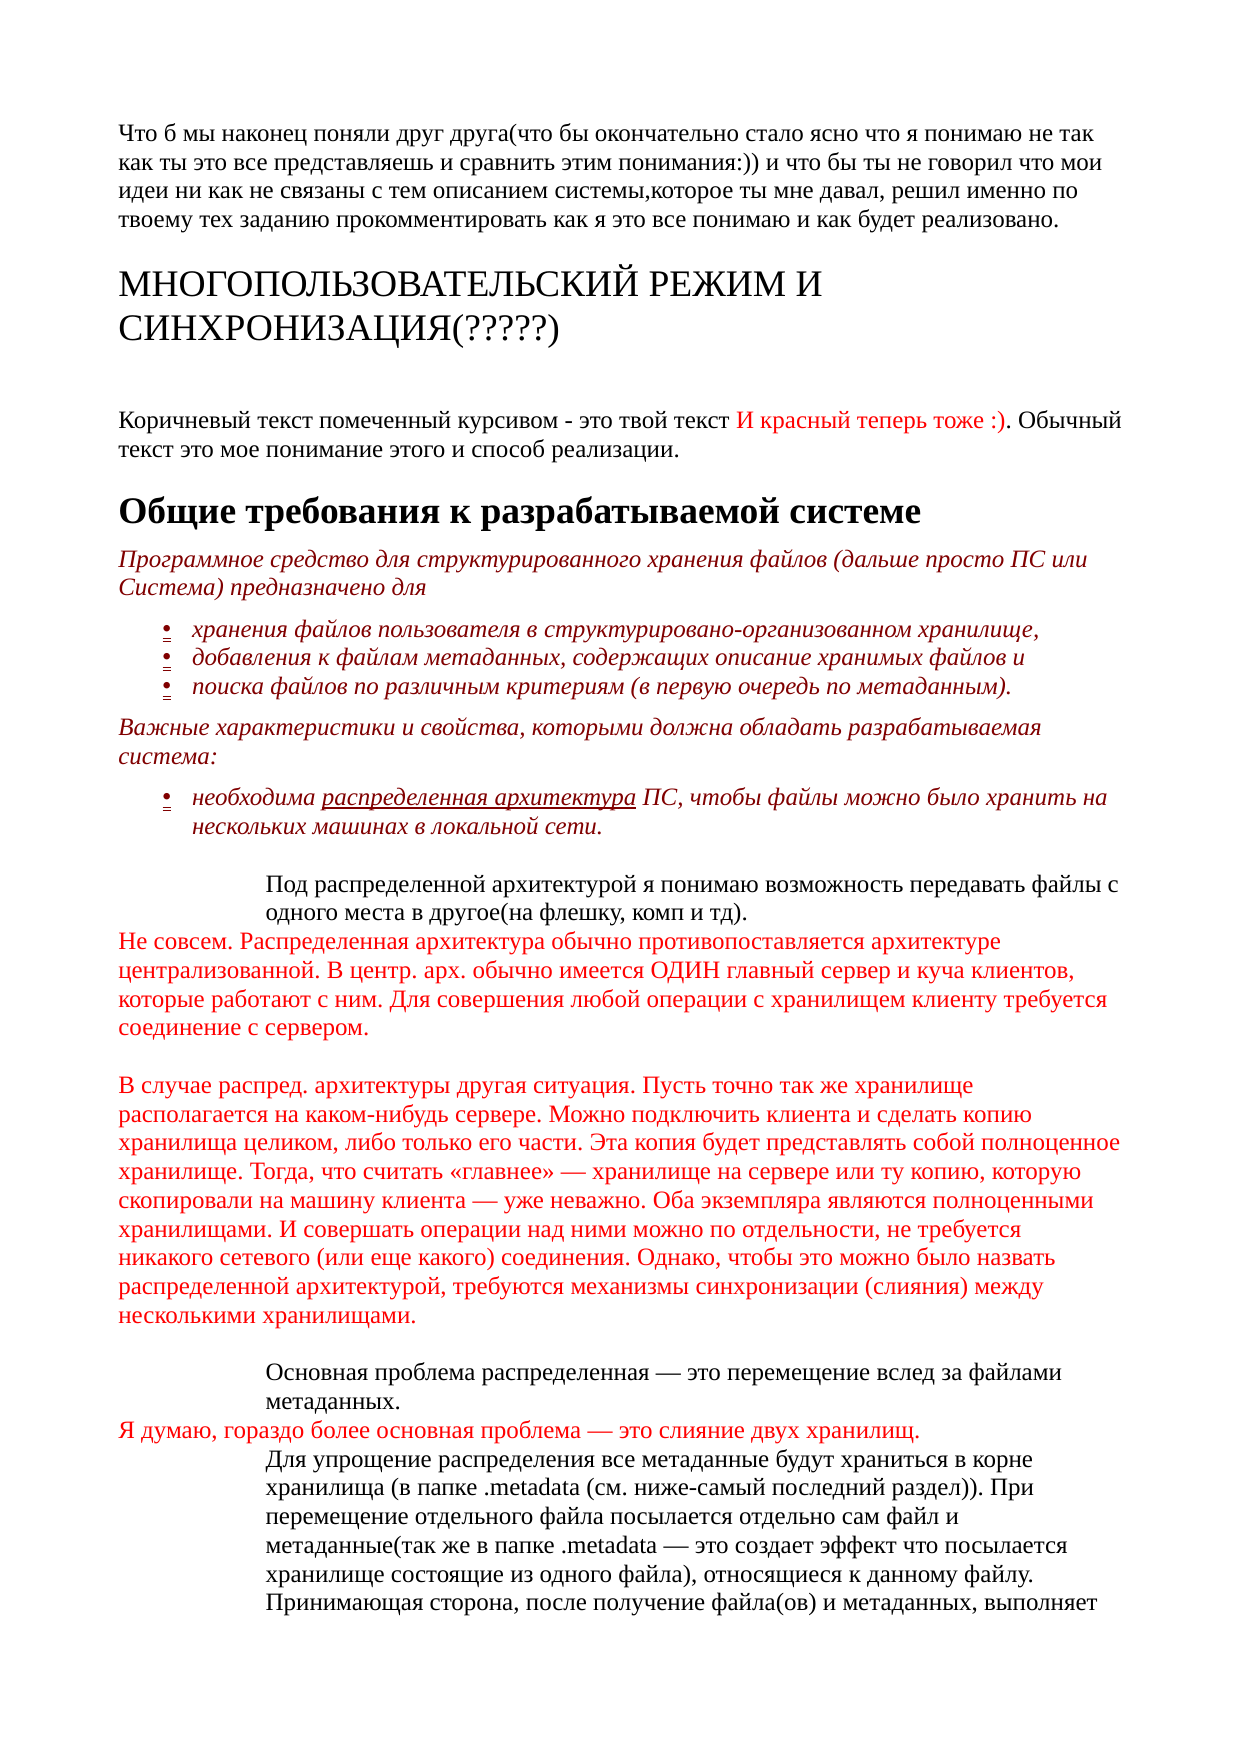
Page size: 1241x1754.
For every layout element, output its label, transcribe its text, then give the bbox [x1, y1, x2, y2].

text Коричневый текст помеченный курсивом - это твой текст И красный теперь тоже :). Обычный текст это мое понимание этого и способ реализации. [118, 406, 1122, 463]
text МНОГОПОЛЬЗОВАТЕЛЬСКИЙ РЕЖИМ И СИНХРОНИЗАЦИЯ(?????) [118, 233, 1122, 377]
list Для упрощение распределения все метаданные будут храниться в корне хранилища (в папке .metadata (см. ниже-самый последний раздел)). При перемещение отдельного файла посылается отдельно сам файл и метаданные(так же в папке .metadata — это создает эффект что посылается хранилище состоящие из одного файла), относящиеся к данному файлу. Принимающая сторона, после получение файла(ов) и метаданных, выполняет [236, 1444, 1122, 1616]
list добавления к файлам метаданных, содержащих описание хранимых файлов и [162, 642, 1122, 671]
subtitle Общие требования к разрабатываемой системе [118, 488, 1122, 531]
text В случае распред. архитектуры другая ситуация. Пусть точно так же хранилище располагается на каком-нибудь сервере. Можно подключить клиента и сделать копию хранилища целиком, либо только его части. Эта копия будет представлять собой полноценное хранилище. Тогда, что считать «главнее» — хранилище на сервере или ту копию, которую скопировали на машину клиента — уже неважно. Оба экземпляра являются полноценными хранилищами. И совершать операции над ними можно по отдельности, не требуется никакого сетевого (или еще какого) соединения. Однако, чтобы это можно было назвать распределенной архитектурой, требуются механизмы синхронизации (слияния) между несколькими хранилищами. [118, 1070, 1122, 1329]
text Не совсем. Распределенная архитектура обычно противопоставляется архитектуре централизованной. В центр. арх. обычно имеется ОДИН главный сервер и куча клиентов, которые работают с ним. Для совершения любой операции с хранилищем клиенту требуется соединение с сервером. [118, 926, 1122, 1041]
list необходима распределенная архитектура ПС, чтобы файлы можно было хранить на нескольких машинах в локальной сети. [162, 782, 1122, 840]
list Основная проблема распределенная — это перемещение вслед за файлами метаданных. [236, 1357, 1122, 1415]
text Что б мы наконец поняли друг друга(что бы окончательно стало ясно что я понимаю не так как ты это все представляешь и сравнить этим понимания:)) и что бы ты не говорил что мои идеи ни как не связаны с тем описанием системы,которое ты мне давал, решил именно по твоему тех заданию прокомментировать как я это все понимаю и как будет реализовано. [118, 118, 1122, 233]
list Под распределенной архитектурой я понимаю возможность передавать файлы с одного места в другое(на флешку, комп и тд). [236, 869, 1122, 926]
list поиска файлов по различным критериям (в первую очередь по метаданным). [162, 671, 1122, 700]
text Важные характеристики и свойства, которыми должна обладать разрабатываемая система: [118, 712, 1122, 770]
text Я думаю, гораздо более основная проблема — это слияние двух хранилищ. [118, 1415, 1122, 1444]
text Программное средство для структурированного хранения файлов (дальше просто ПС или Система) предназначено для [118, 544, 1122, 601]
list хранения файлов пользователя в структурировано-организованном хранилище, [162, 614, 1122, 642]
